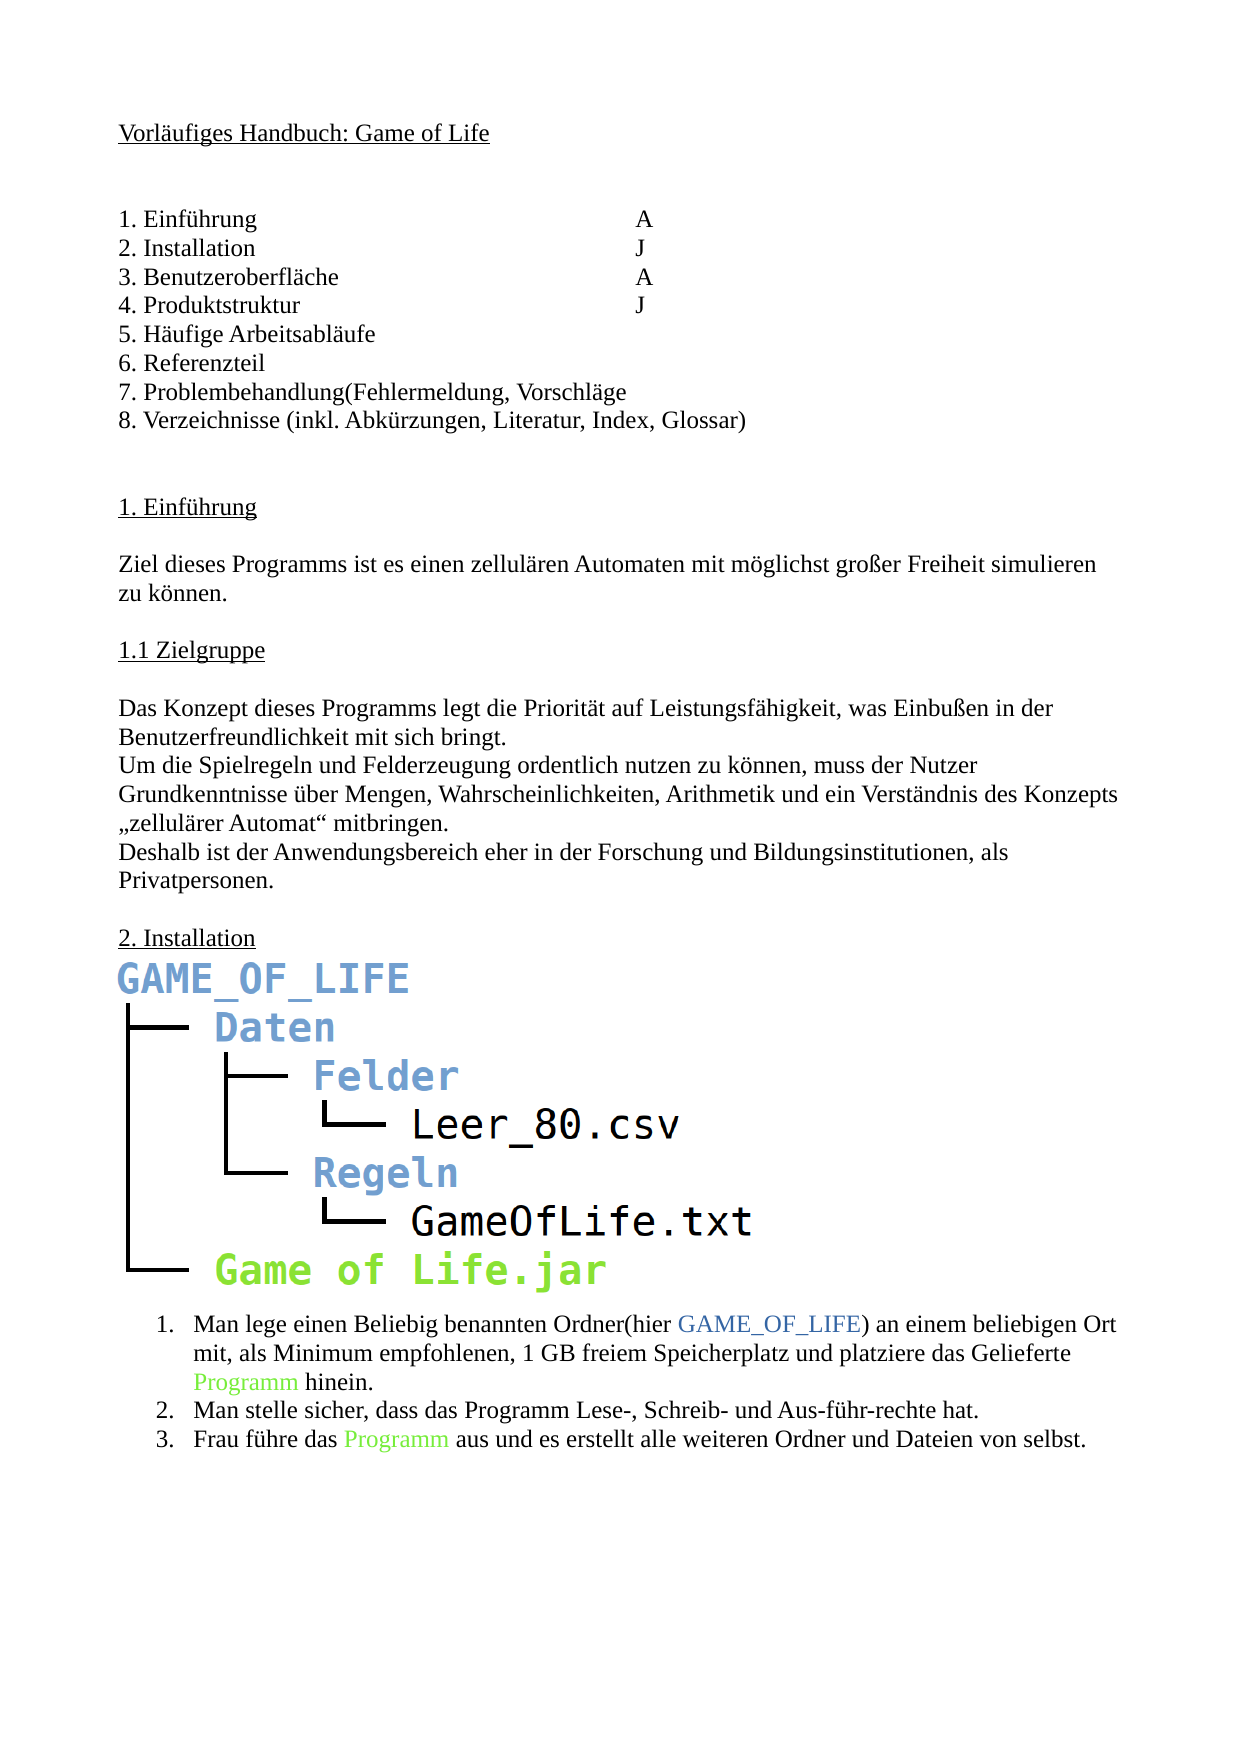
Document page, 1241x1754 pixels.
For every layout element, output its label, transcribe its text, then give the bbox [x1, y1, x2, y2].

text 1.1 Zielgruppe [118, 636, 1122, 664]
text 4. Produktstruktur J [118, 291, 1122, 319]
list Frau führe das Programm aus und es erstellt alle weiteren Ordner und Dateien von selbst. [156, 1424, 1122, 1453]
text 2. Installation J [118, 233, 1122, 262]
text 3. Benutzeroberfläche A [118, 262, 1122, 291]
list Man stelle sicher, dass das Programm Lese-, Schreib- und Aus-führ-rechte hat. [156, 1395, 1122, 1424]
text Ziel dieses Programms ist es einen zellulären Automaten mit möglichst großer Freiheit simulieren zu können. [118, 549, 1122, 607]
text Das Konzept dieses Programms legt die Priorität auf Leistungsfähigkeit, was Einbußen in der Benutzerfreundlichkeit mit sich bringt. [118, 693, 1122, 751]
text Vorläufiges Handbuch: Game of Life [118, 118, 1122, 147]
picture [116, 956, 783, 1310]
text 8. Verzeichnisse (inkl. Abkürzungen, Literatur, Index, Glossar) [118, 406, 1122, 434]
text 2. Installation [118, 923, 1122, 952]
list Man lege einen Beliebig benannten Ordner(hier GAME_OF_LIFE) an einem beliebigen Ort mit, als Minimum empfohlenen, 1 GB freiem Speicherplatz und platziere das Gelieferte Programm hinein. [156, 952, 1122, 1395]
text 7. Problembehandlung(Fehlermeldung, Vorschläge [118, 377, 1122, 406]
text 6. Referenzteil [118, 348, 1122, 377]
text Um die Spielregeln und Felderzeugung ordentlich nutzen zu können, muss der Nutzer Grundkenntnisse über Mengen, Wahrscheinlichkeiten, Arithmetik und ein Verständnis des Konzepts „zellulärer Automat“ mitbringen. [118, 751, 1122, 837]
text 1. Einführung A [118, 204, 1122, 233]
text 1. Einführung [118, 492, 1122, 521]
text 5. Häufige Arbeitsabläufe [118, 319, 1122, 348]
text Deshalb ist der Anwendungsbereich eher in der Forschung und Bildungsinstitutionen, als Privatpersonen. [118, 837, 1122, 894]
